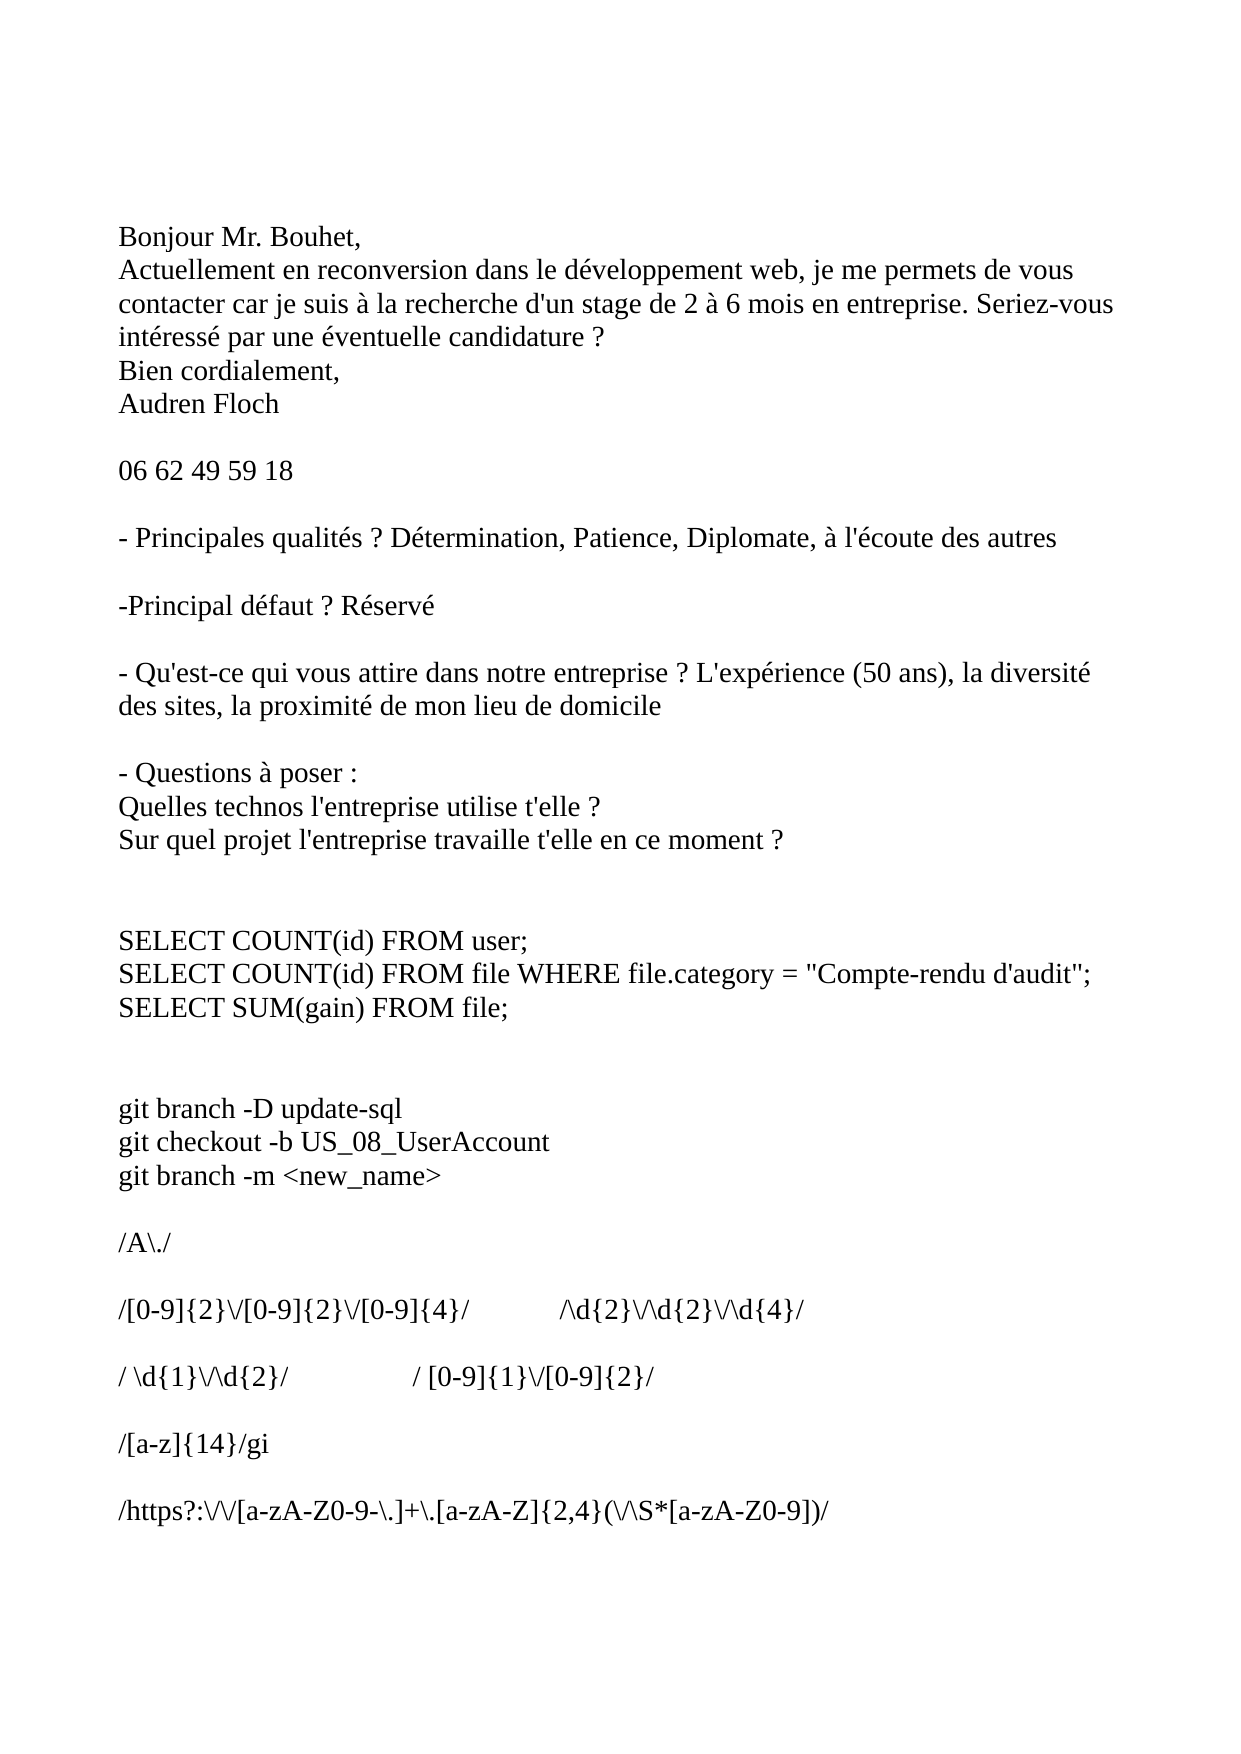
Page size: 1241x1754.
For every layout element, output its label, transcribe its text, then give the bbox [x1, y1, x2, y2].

text Audren Floch [118, 386, 1122, 420]
text / \d{1}\/\d{2}/ / [0-9]{1}\/[0-9]{2}/ [118, 1359, 1122, 1393]
text Actuellement en reconversion dans le développement web, je me permets de vous contacter car je suis à la recherche d'un stage de 2 à 6 mois en entreprise. Seriez-vous intéressé par une éventuelle candidature ? [118, 252, 1122, 353]
text /https?:\/\/[a-zA-Z0-9-\.]+\.[a-zA-Z]{2,4}(\/\S*[a-zA-Z0-9])/ [118, 1493, 1122, 1527]
text git checkout -b US_08_UserAccount [118, 1124, 1122, 1158]
text - Qu'est-ce qui vous attire dans notre entreprise ? L'expérience (50 ans), la diversité des sites, la proximité de mon lieu de domicile [118, 655, 1122, 722]
text - Questions à poser : [118, 755, 1122, 789]
text SELECT SUM(gain) FROM file; [118, 990, 1122, 1024]
text /[0-9]{2}\/[0-9]{2}\/[0-9]{4}/ /\d{2}\/\d{2}\/\d{4}/ [118, 1292, 1122, 1326]
text Bonjour Mr. Bouhet, [118, 219, 1122, 252]
text - Principales qualités ? Détermination, Patience, Diplomate, à l'écoute des autres [118, 521, 1122, 554]
text git branch -D update-sql [118, 1091, 1122, 1124]
text 06 62 49 59 18 [118, 453, 1122, 487]
text git branch -m <new_name> [118, 1158, 1122, 1191]
text /A\./ [118, 1225, 1122, 1258]
text SELECT COUNT(id) FROM file WHERE file.category = "Compte-rendu d'audit"; [118, 957, 1122, 990]
text /[a-z]{14}/gi [118, 1426, 1122, 1460]
text SELECT COUNT(id) FROM user; [118, 923, 1122, 957]
text Quelles technos l'entreprise utilise t'elle ? [118, 789, 1122, 822]
text -Principal défaut ? Réservé [118, 588, 1122, 621]
text Bien cordialement, [118, 353, 1122, 386]
text Sur quel projet l'entreprise travaille t'elle en ce moment ? [118, 822, 1122, 856]
